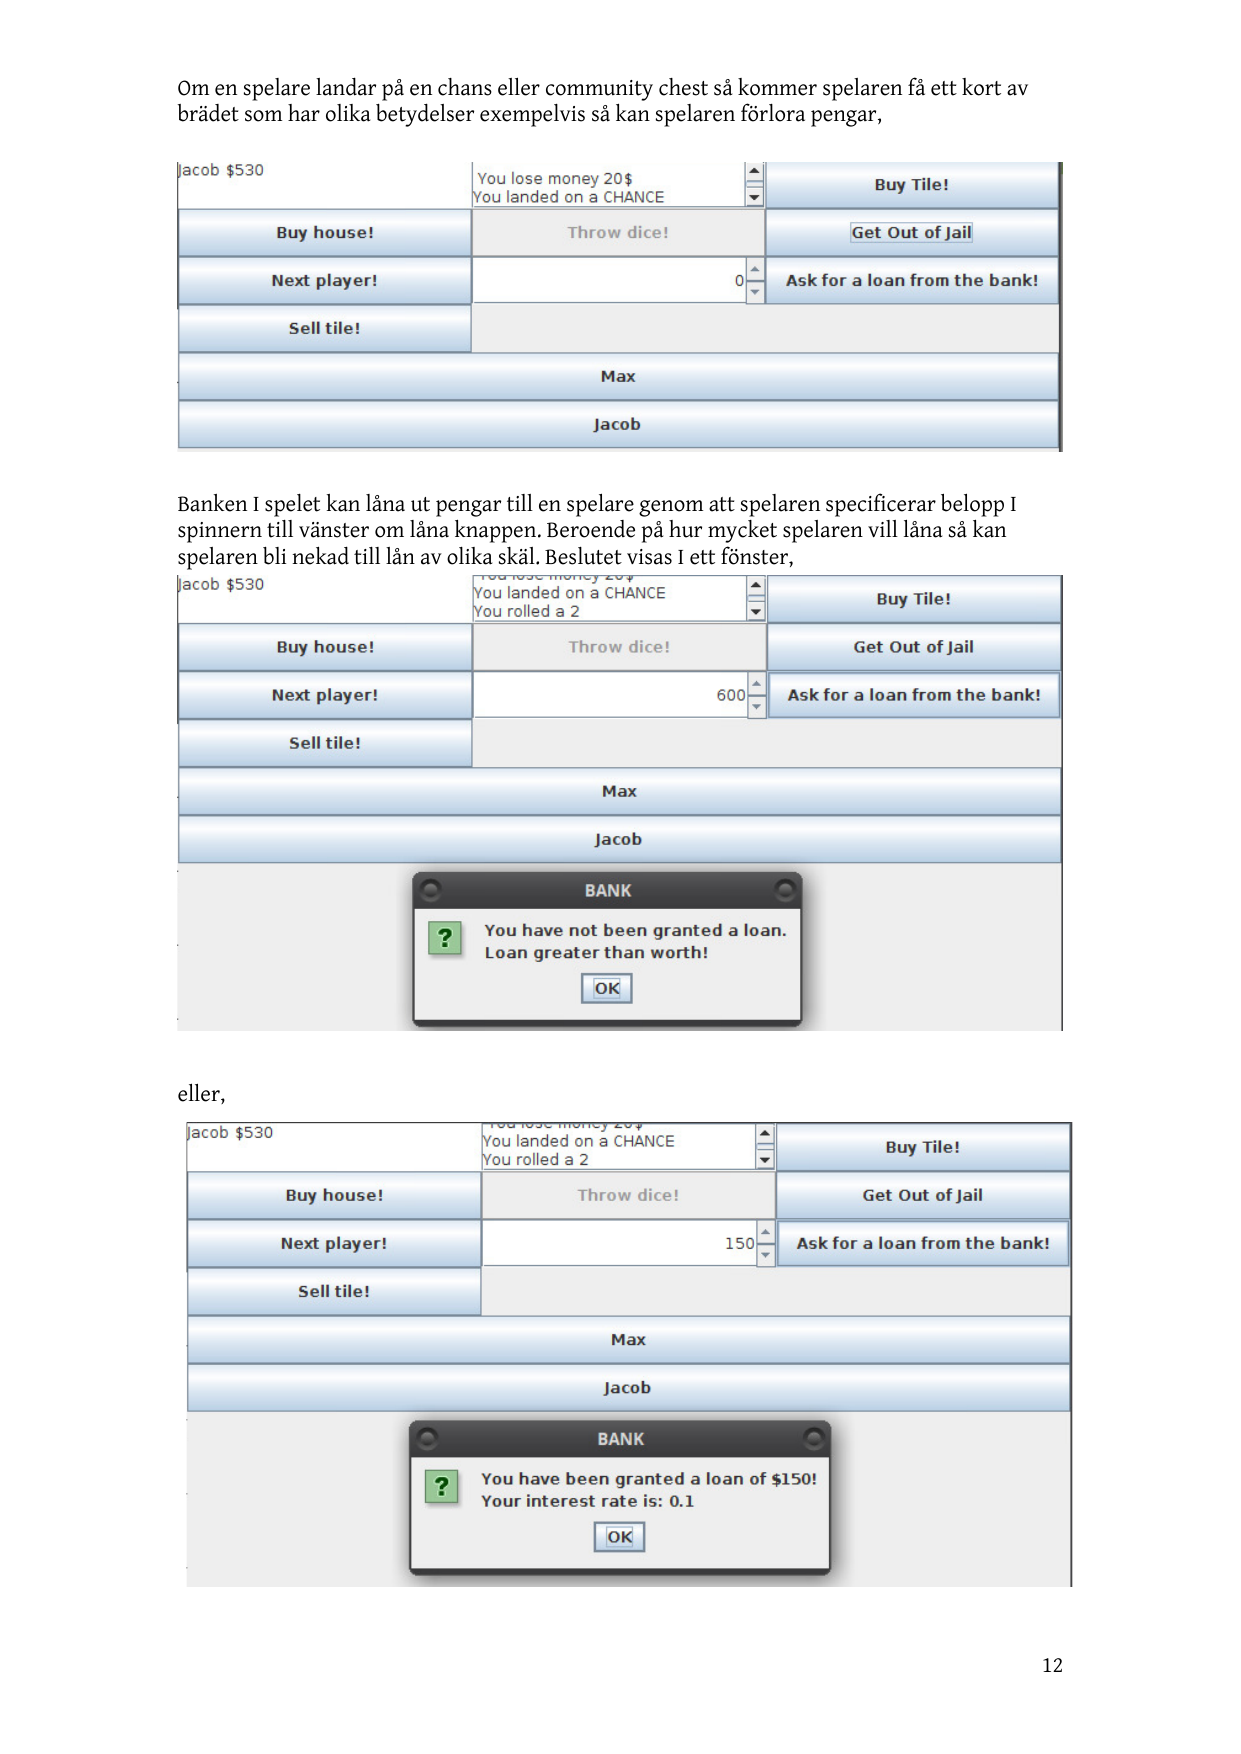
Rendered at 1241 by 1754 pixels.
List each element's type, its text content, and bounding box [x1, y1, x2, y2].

text Banken I spelet kan låna ut pengar till en spelare genom att spelaren specificerar belopp I spinnern till vänster om låna knappen. Beroende på hur mycket spelaren vill låna så kan spelaren bli nekad till lån av olika skäl. Beslutet visas I ett fönster, [177, 491, 1063, 571]
picture [177, 575, 1063, 1031]
picture [186, 1122, 1073, 1587]
picture [177, 162, 1063, 452]
text Om en spelare landar på en chans eller community chest så kommer spelaren få ett kort av brädet som har olika betydelser exempelvis så kan spelaren förlora pengar, [177, 75, 1063, 128]
text eller, [177, 1082, 1063, 1108]
